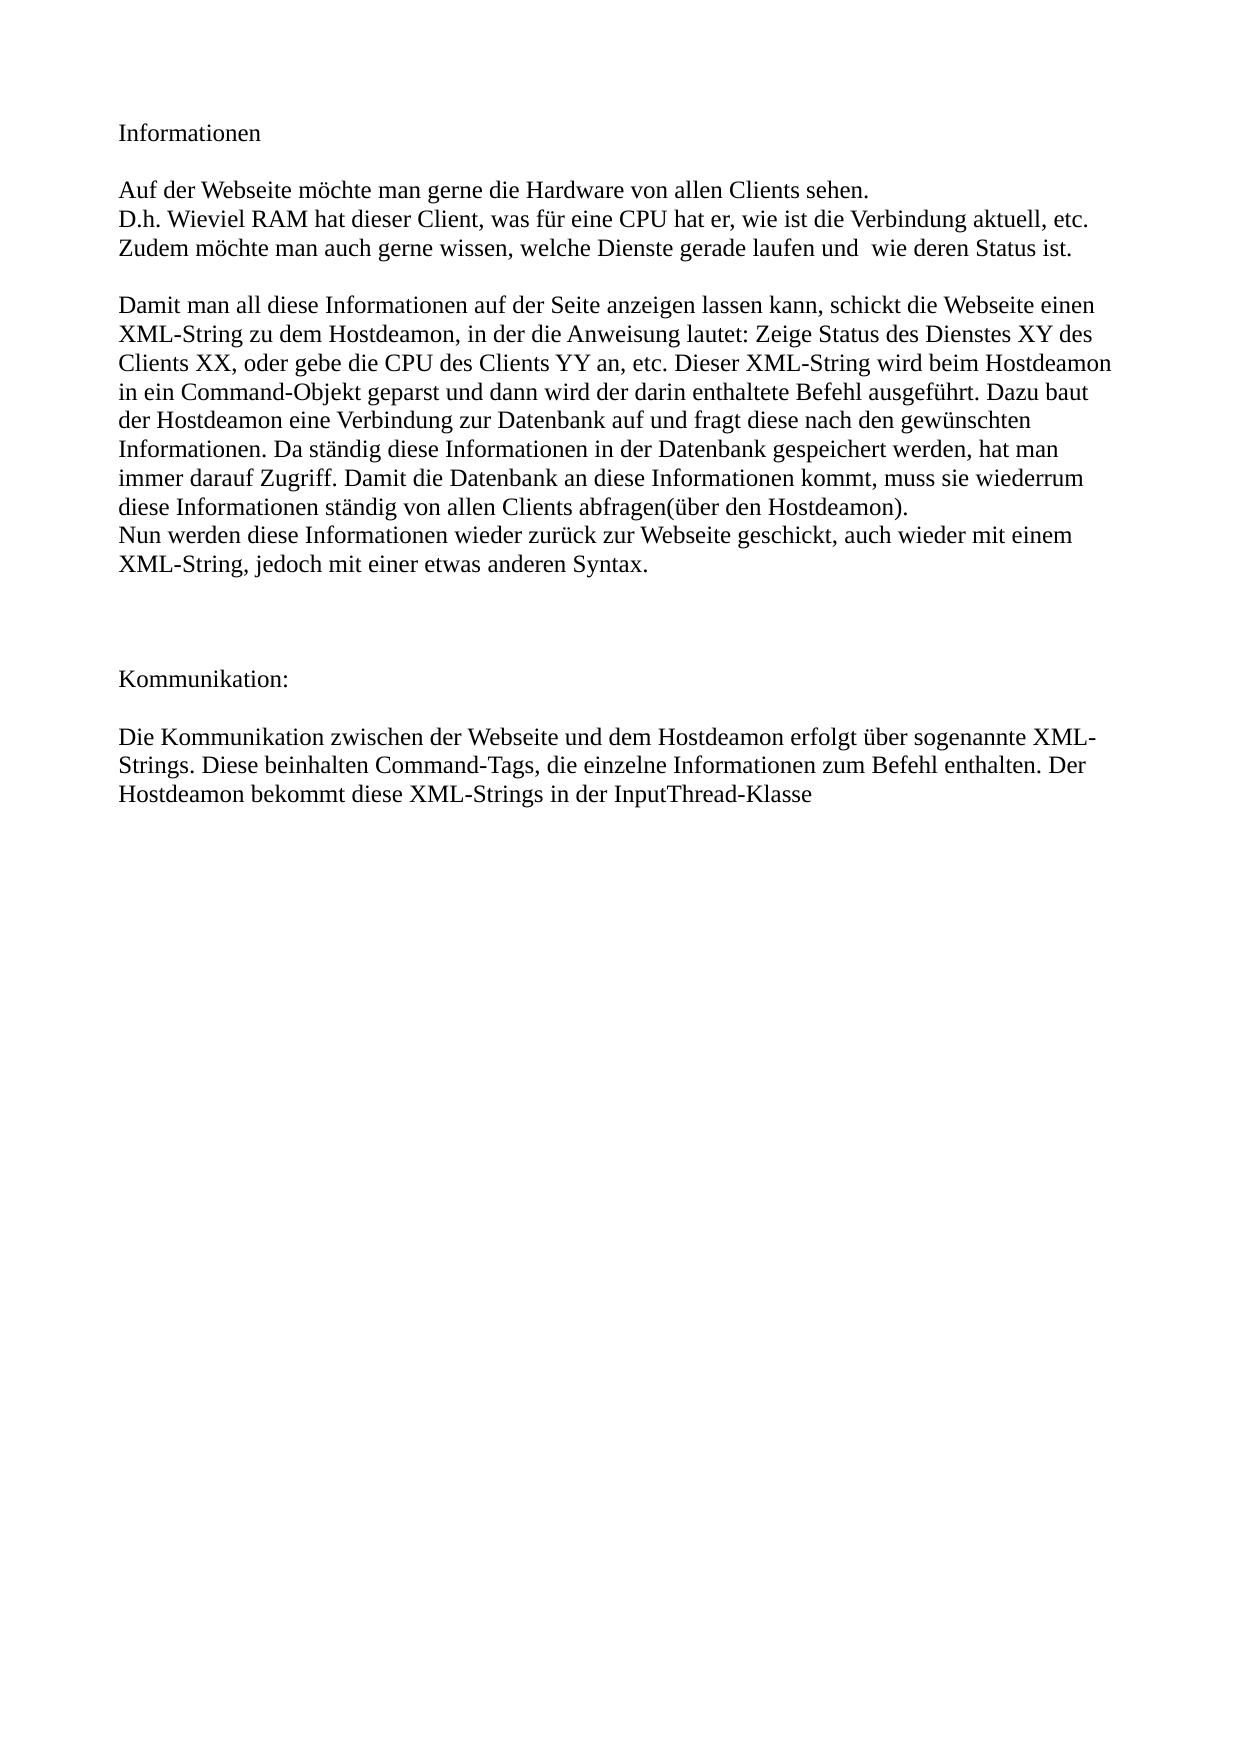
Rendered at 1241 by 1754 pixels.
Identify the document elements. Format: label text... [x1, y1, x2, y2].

text Die Kommunikation zwischen der Webseite und dem Hostdeamon erfolgt über sogenannte XML-Strings. Diese beinhalten Command-Tags, die einzelne Informationen zum Befehl enthalten. Der Hostdeamon bekommt diese XML-Strings in der InputThread-Klasse [118, 722, 1122, 808]
text D.h. Wieviel RAM hat dieser Client, was für eine CPU hat er, wie ist die Verbindung aktuell, etc. [118, 204, 1122, 233]
text Auf der Webseite möchte man gerne die Hardware von allen Clients sehen. [118, 176, 1122, 204]
text Kommunikation: [118, 664, 1122, 693]
text XML-String zu dem Hostdeamon, in der die Anweisung lautet: Zeige Status des Dienstes XY des Clients XX, oder gebe die CPU des Clients YY an, etc. Dieser XML-String wird beim Hostdeamon in ein Command-Objekt geparst und dann wird der darin enthaltete Befehl ausgeführt. Dazu baut der Hostdeamon eine Verbindung zur Datenbank auf und fragt diese nach den gewünschten Informationen. Da ständig diese Informationen in der Datenbank gespeichert werden, hat man immer darauf Zugriff. Damit die Datenbank an diese Informationen kommt, muss sie wiederrum diese Informationen ständig von allen Clients abfragen(über den Hostdeamon). [118, 319, 1122, 521]
text Nun werden diese Informationen wieder zurück zur Webseite geschickt, auch wieder mit einem XML-String, jedoch mit einer etwas anderen Syntax. [118, 521, 1122, 578]
text Informationen [118, 118, 1122, 147]
text Zudem möchte man auch gerne wissen, welche Dienste gerade laufen und wie deren Status ist. [118, 233, 1122, 262]
text Damit man all diese Informationen auf der Seite anzeigen lassen kann, schickt die Webseite einen [118, 291, 1122, 319]
